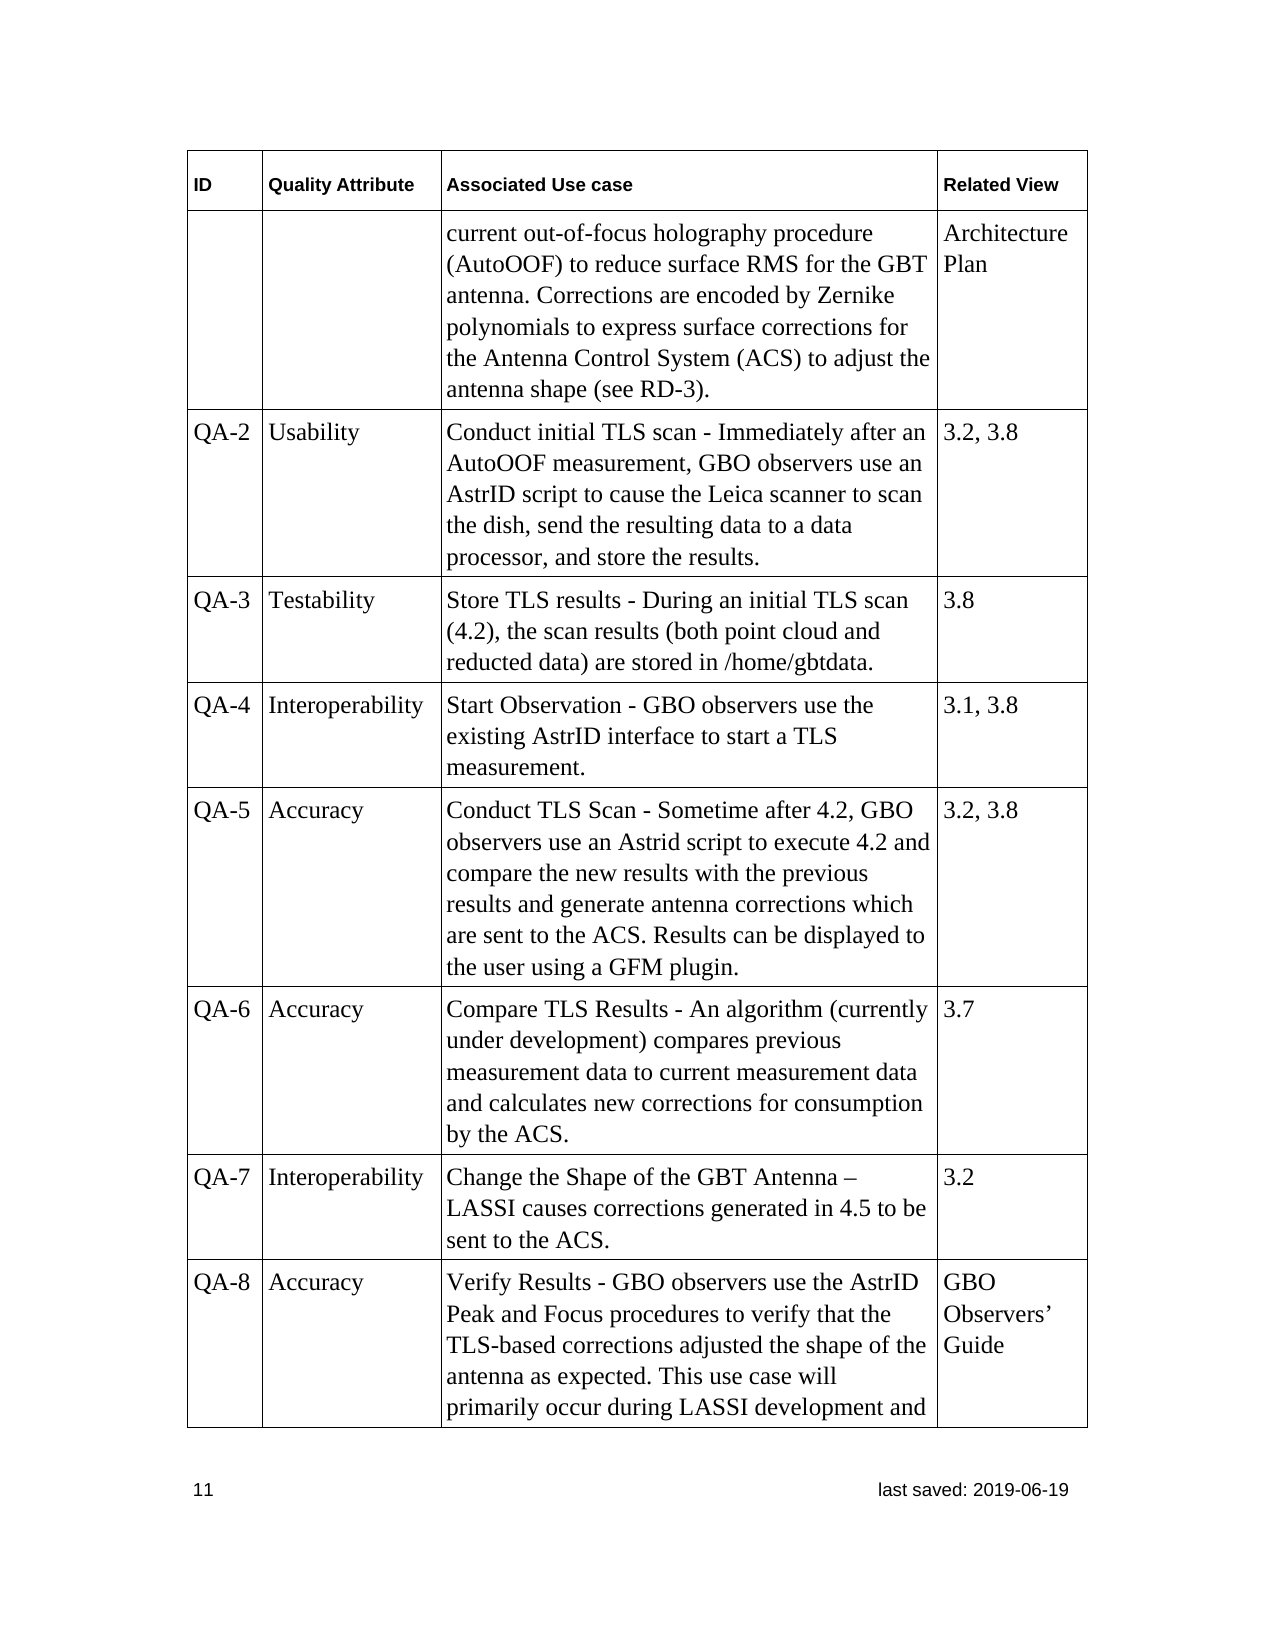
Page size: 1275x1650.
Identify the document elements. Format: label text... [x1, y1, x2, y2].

table_cell QA-6 [188, 987, 262, 1154]
table_cell [188, 211, 262, 408]
table_cell Interoperability [263, 683, 441, 787]
table_cell Accuracy [263, 788, 441, 986]
table_cell [263, 211, 441, 408]
table_cell 3.7 [938, 987, 1087, 1154]
table_header Quality Attribute [263, 151, 441, 209]
table_cell Interoperability [263, 1155, 441, 1259]
table_cell QA-5 [188, 788, 262, 986]
table_header ID [188, 151, 262, 209]
table_cell Conduct TLS Scan - Sometime after 4.2, GBO observers use an Astrid script to execute 4.2 and compare the new results with the previous results and generate antenna corrections which are sent to the ACS. Results can be displayed to the user using a GFM plugin. [442, 788, 937, 986]
table_cell QA-7 [188, 1155, 262, 1259]
table_cell Accuracy [263, 1260, 441, 1427]
table_cell Start Observation - GBO observers use the existing AstrID interface to start a TLS measurement. [442, 683, 937, 787]
table_header Associated Use case [442, 151, 937, 209]
table_cell QA-8 [188, 1260, 262, 1427]
table_cell Usability [263, 410, 441, 576]
table_cell Verify Results - GBO observers use the AstrID Peak and Focus procedures to verify that the TLS-based corrections adjusted the shape of the antenna as expected. This use case will primarily occur during LASSI development and [442, 1260, 937, 1427]
table_header Related View [938, 151, 1087, 209]
table_cell QA-4 [188, 683, 262, 787]
table_cell GBO Observers’ Guide [938, 1260, 1087, 1427]
table_cell QA-2 [188, 410, 262, 576]
table_cell Change the Shape of the GBT Antenna – LASSI causes corrections generated in 4.5 to be sent to the ACS. [442, 1155, 937, 1259]
table_cell Accuracy [263, 987, 441, 1154]
table_cell Compare TLS Results - An algorithm (currently under development) compares previous measurement data to current measurement data and calculates new corrections for consumption by the ACS. [442, 987, 937, 1154]
table_cell Store TLS results - During an initial TLS scan (4.2), the scan results (both point cloud and reducted data) are stored in /home/gbtdata. [442, 577, 937, 682]
table_cell Architecture Plan [938, 211, 1087, 408]
table_cell 3.2 [938, 1155, 1087, 1259]
table_cell QA-3 [188, 577, 262, 682]
table_cell 3.2, 3.8 [938, 788, 1087, 986]
table_cell current out-of-focus holography procedure (AutoOOF) to reduce surface RMS for the GBT antenna. Corrections are encoded by Zernike polynomials to express surface corrections for the Antenna Control System (ACS) to adjust the antenna shape (see RD-3). [442, 211, 937, 408]
table_cell 3.1, 3.8 [938, 683, 1087, 787]
table_cell 3.8 [938, 577, 1087, 682]
table_cell Conduct initial TLS scan - Immediately after an AutoOOF measurement, GBO observers use an AstrID script to cause the Leica scanner to scan the dish, send the resulting data to a data processor, and store the results. [442, 410, 937, 576]
table_cell 3.2, 3.8 [938, 410, 1087, 576]
table_cell Testability [263, 577, 441, 682]
